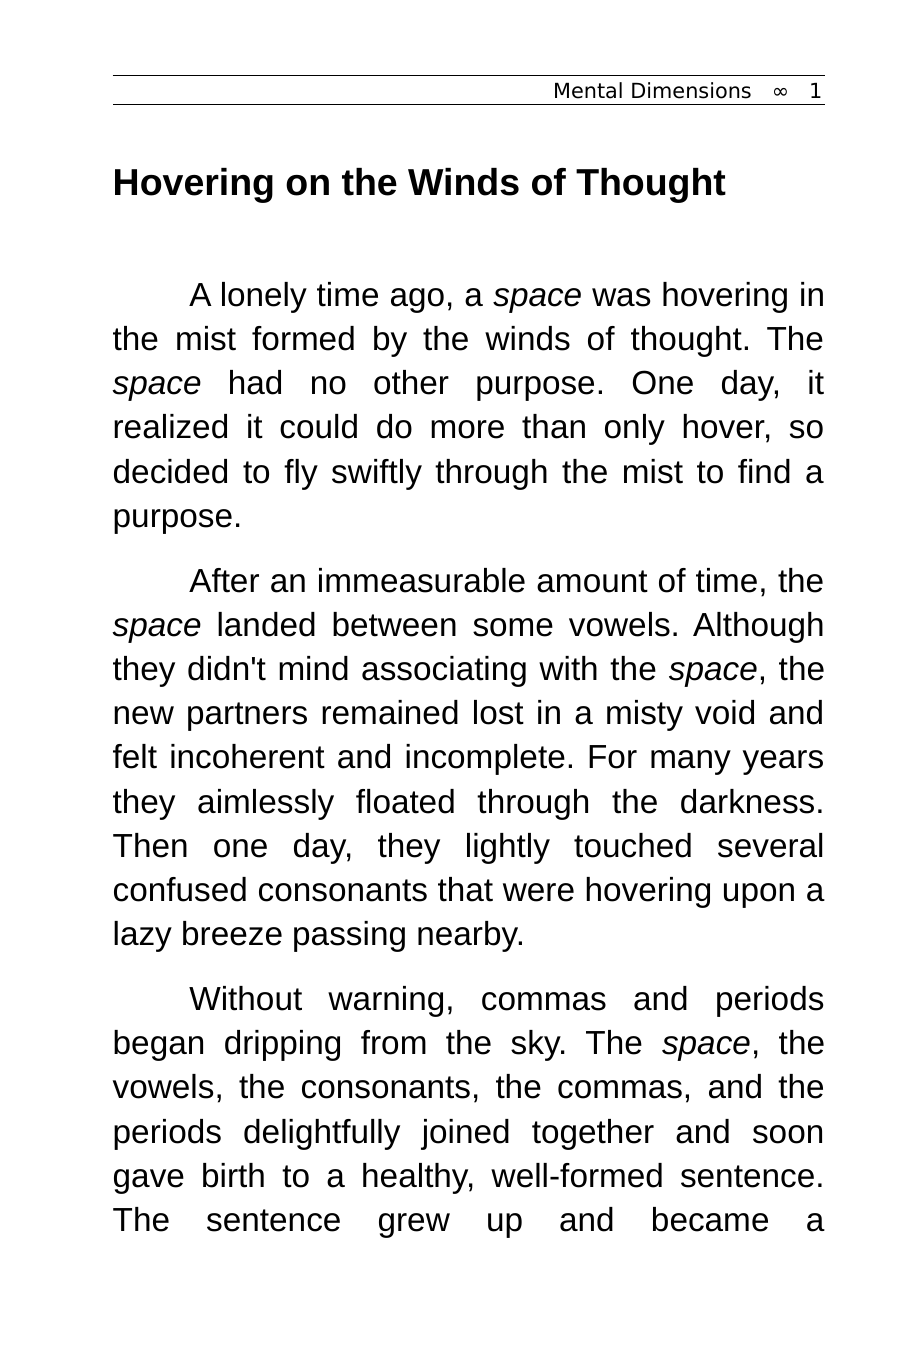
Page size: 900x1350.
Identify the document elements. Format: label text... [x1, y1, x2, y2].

subtitle Hovering on the Winds of Thought [112, 160, 825, 203]
text After an immeasurable amount of time, the space landed between some vowels. Although they didn't mind associating with the space, the new partners remained lost in a misty void and felt incoherent and incomplete. For many years they aimlessly floated through the darkness. Then one day, they lightly touched several confused consonants that were hovering upon a lazy breeze passing nearby. [112, 561, 825, 953]
text A lonely time ago, a space was hovering in the mist formed by the winds of thought. The space had no other purpose. One day, it realized it could do more than only hover, so decided to fly swiftly through the mist to find a purpose. [112, 275, 825, 534]
text Without warning, commas and periods began dripping from the sky. The space, the vowels, the consonants, the commas, and the periods delightfully joined together and soon gave birth to a healthy, well-formed sentence. The sentence grew up and became a [112, 979, 825, 1238]
